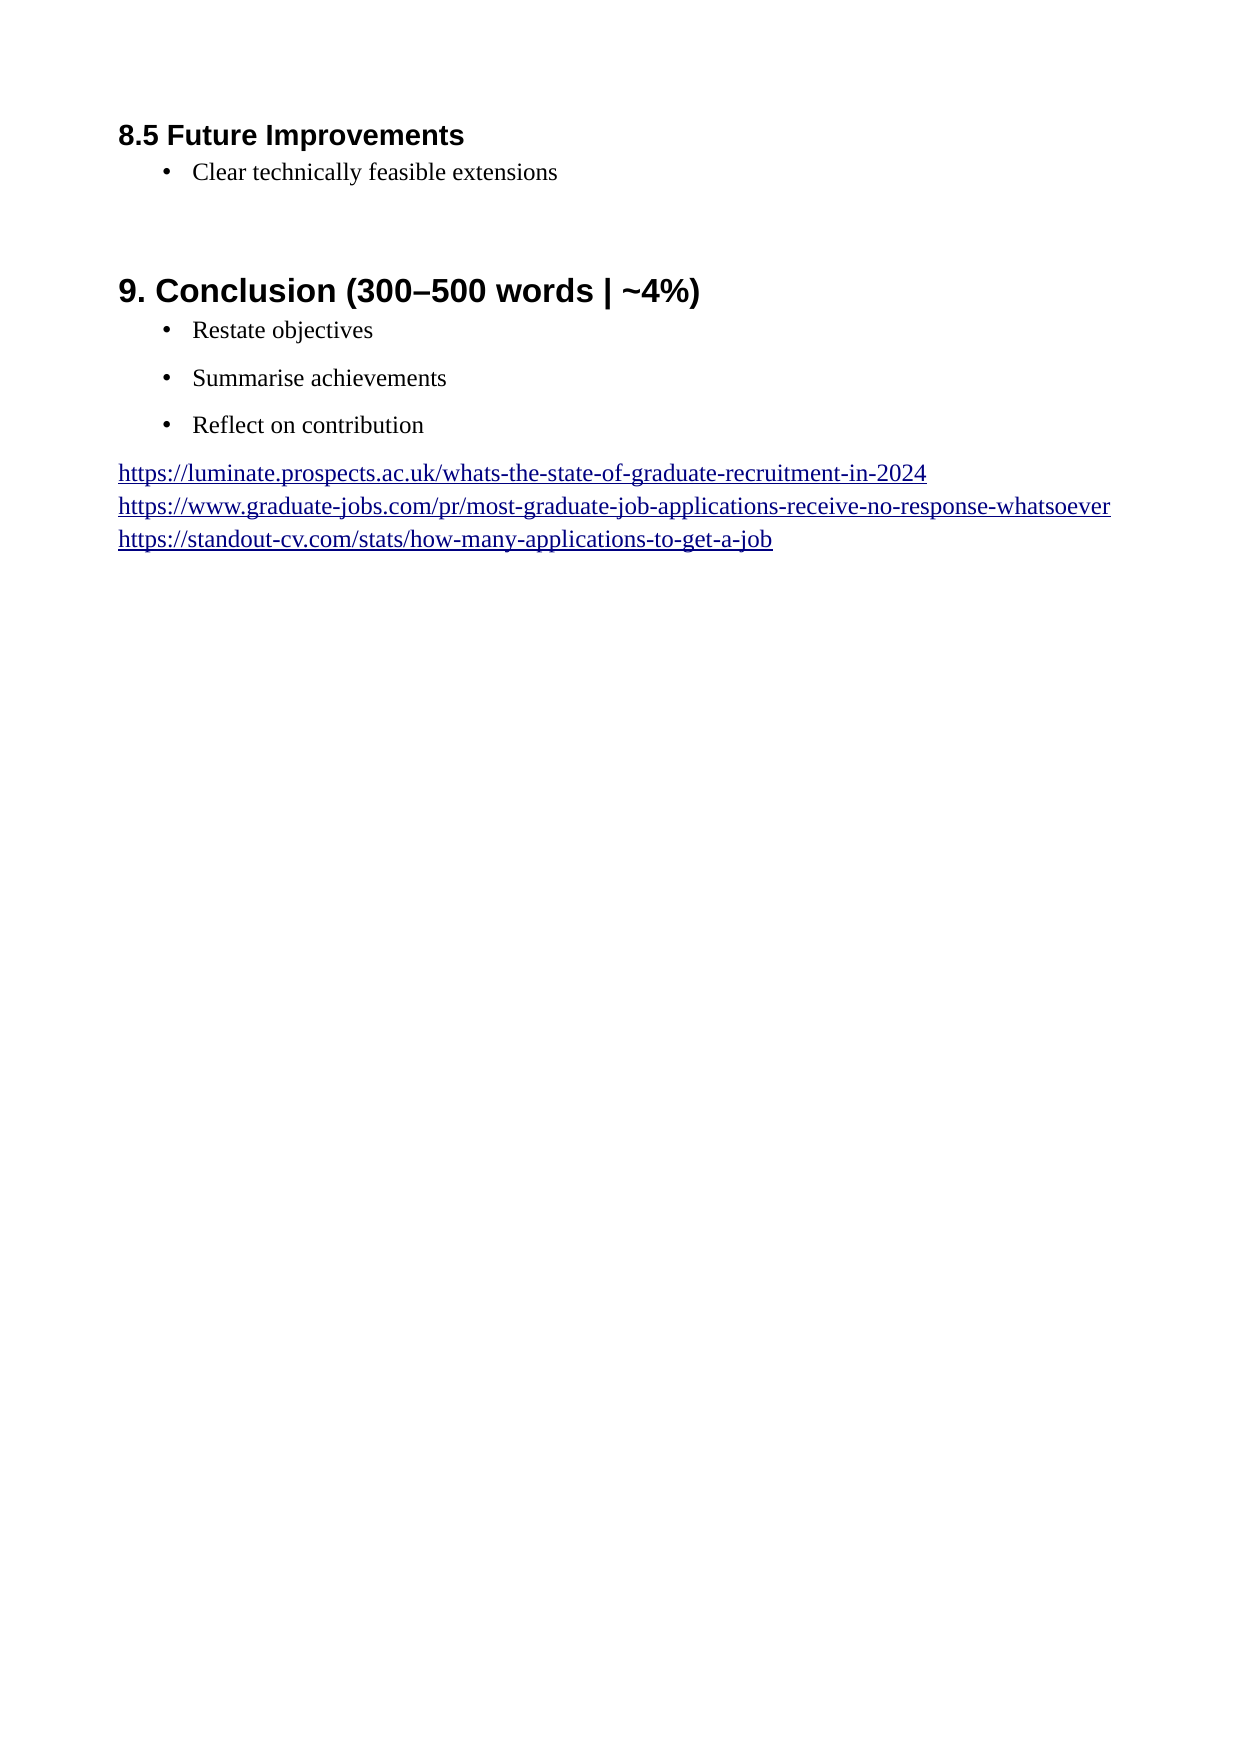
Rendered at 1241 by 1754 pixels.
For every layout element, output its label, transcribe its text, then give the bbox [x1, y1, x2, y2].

text https://www.graduate-jobs.com/pr/most-graduate-job-applications-receive-no-response-whatsoever [118, 491, 1122, 520]
list Reflect on contribution [162, 410, 1122, 439]
subtitle 8.5 Future Improvements [118, 118, 1122, 152]
list Restate objectives [162, 315, 1122, 344]
subtitle 9. Conclusion (300–500 words | ~4%) [118, 271, 1122, 309]
list Summarise achievements [162, 363, 1122, 392]
text https://standout-cv.com/stats/how-many-applications-to-get-a-job [118, 524, 1122, 553]
list Clear technically feasible extensions [162, 157, 1122, 185]
text https://luminate.prospects.ac.uk/whats-the-state-of-graduate-recruitment-in-2024 [118, 458, 1122, 487]
